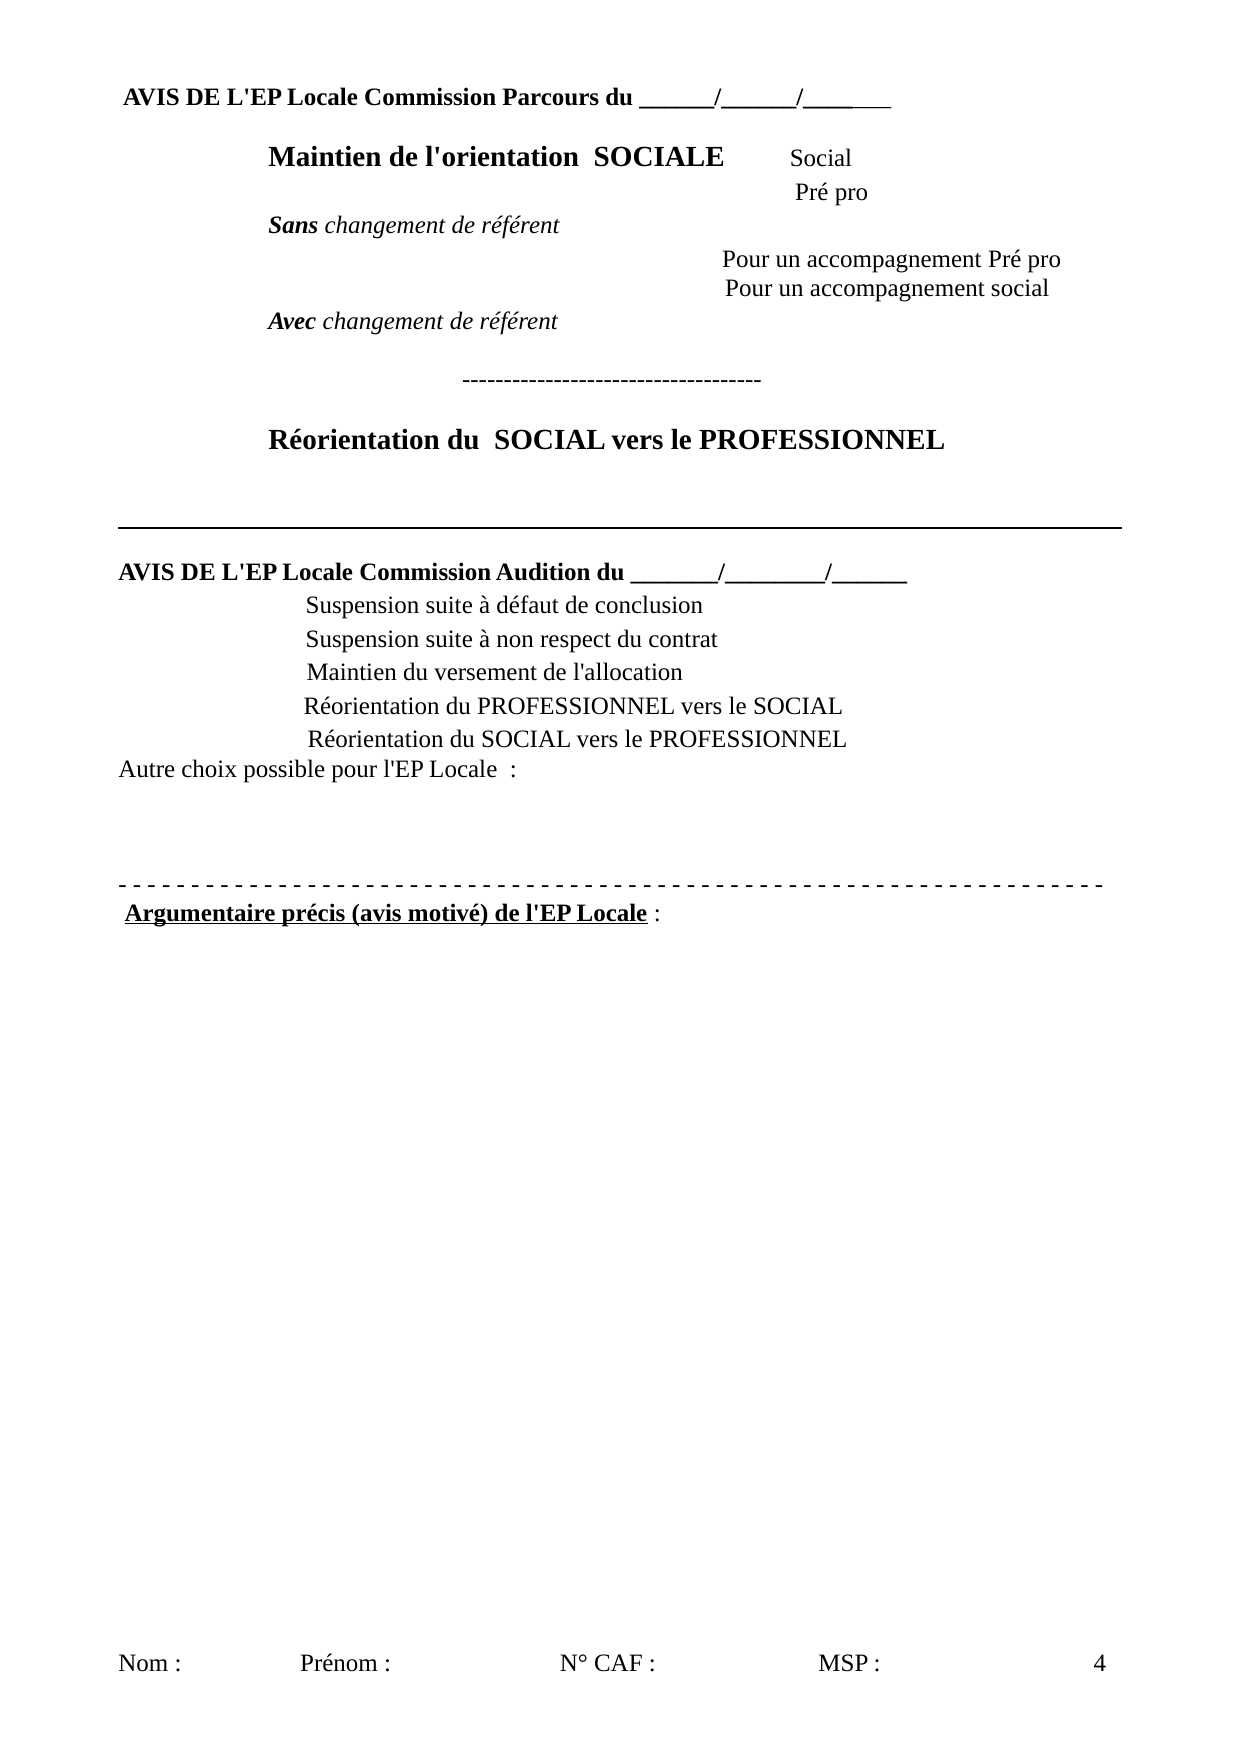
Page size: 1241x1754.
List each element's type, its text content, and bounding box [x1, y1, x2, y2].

table_header AVIS DE L'EP Locale Commission Audition du _______/________/______  Suspension suite à défaut de conclusion  Suspension suite à non respect du contrat  Maintien du versement de l'allocation  Réorientation du PROFESSIONNEL vers le SOCIAL  Réorientation du SOCIAL vers le PROFESSIONNEL Autre choix possible pour l'EP Locale : - - - - - - - - - - - - - - - - - - - - - - - - - - - - - - - - - - - - - - - - - - - - - - - - - - - - - - - - - - - - - - - - - - - - Argumentaire précis (avis motivé) de l'EP Locale : [118, 529, 1122, 1618]
table_header AVIS DE L'EP Locale Commission Parcours du ______/______/_______ Maintien de l'orientation SOCIALE  Social  Pré pro Sans changement de référent   Pour un accompagnement Pré pro  Pour un accompagnement social Avec changement de référent  ------------------------------------ Réorientation du SOCIAL vers le PROFESSIONNEL  [118, 53, 1122, 527]
